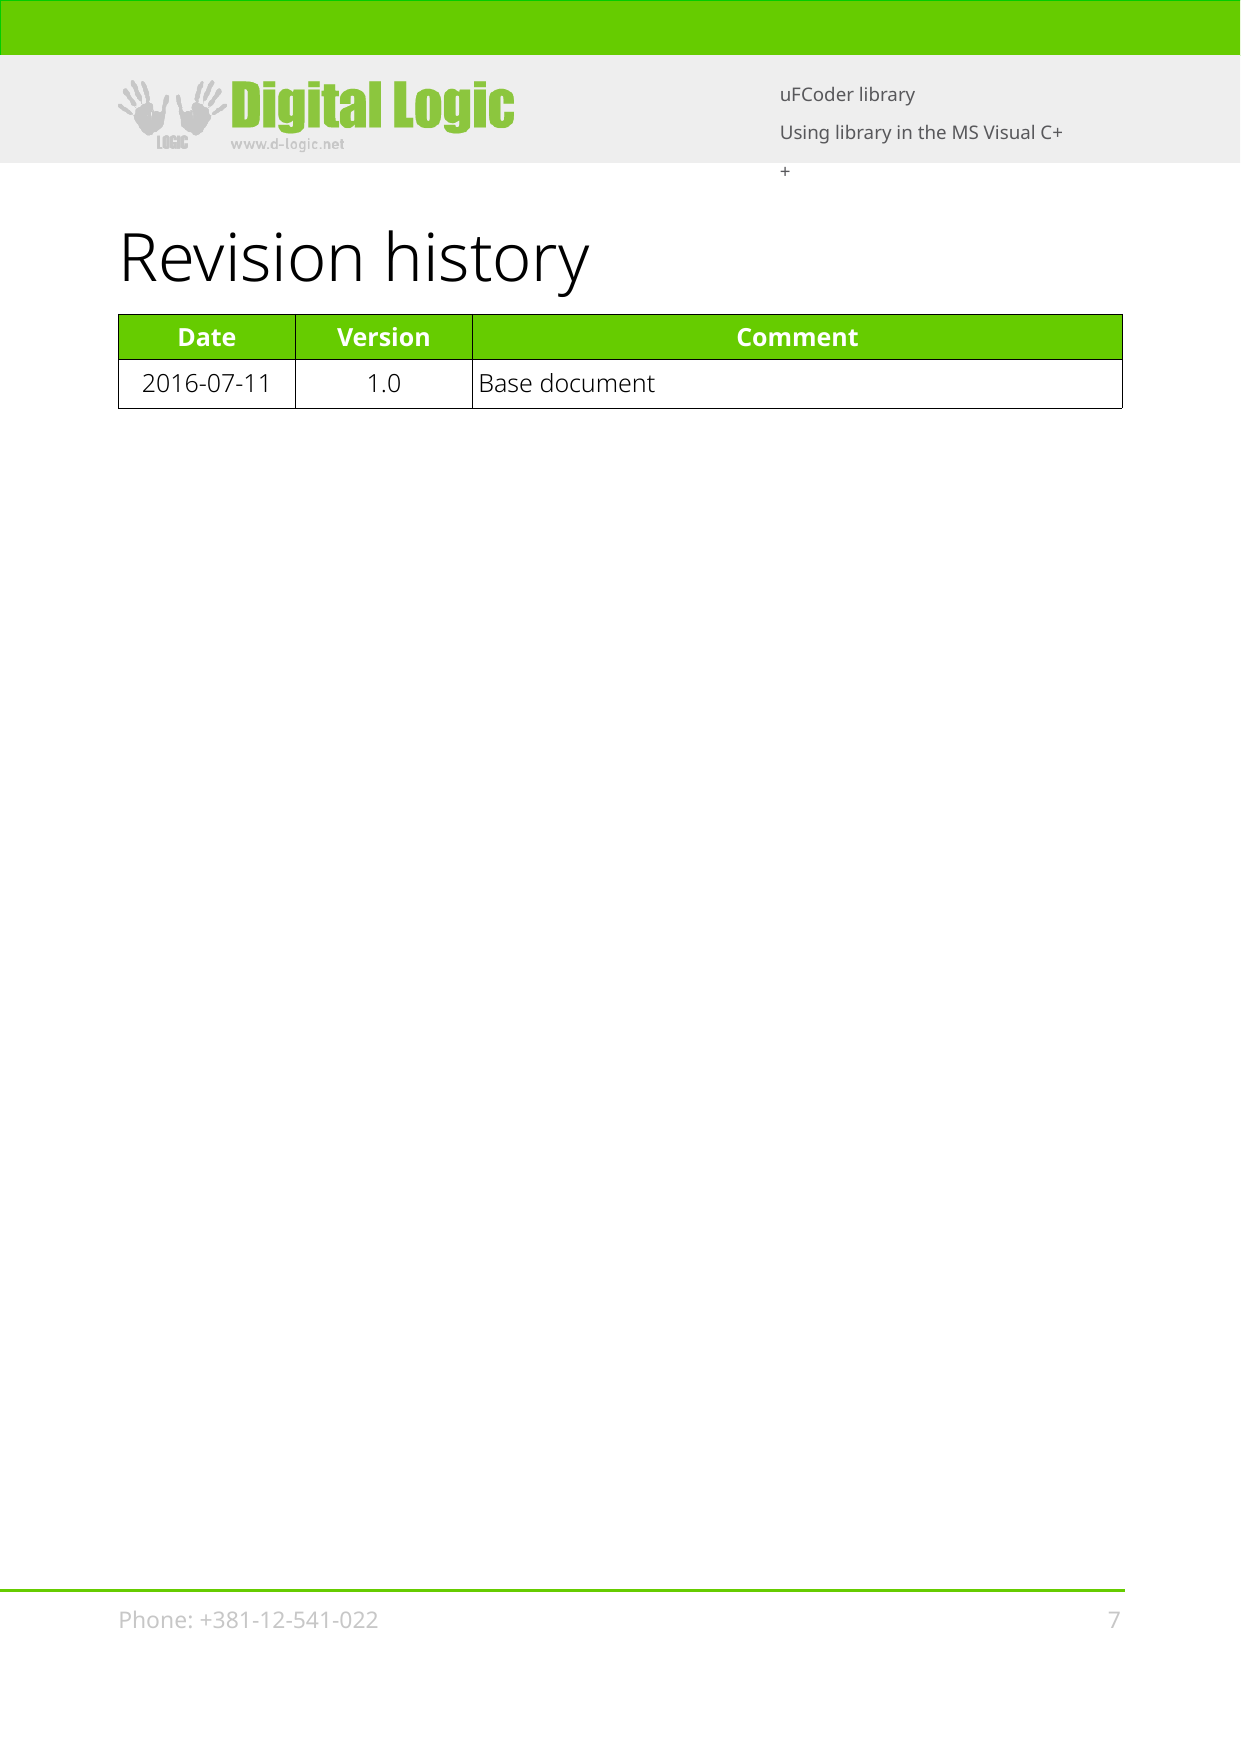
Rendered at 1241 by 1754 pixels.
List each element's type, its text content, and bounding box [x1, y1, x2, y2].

picture [115, 79, 517, 153]
table_header Date [119, 315, 295, 359]
table_cell Base document [473, 360, 1122, 408]
table_header Comment [473, 315, 1122, 359]
table_cell 2016-07-11 [119, 360, 295, 408]
subtitle Revision history [118, 210, 1122, 301]
table_cell 1.0 [296, 360, 472, 408]
table_header Version [296, 315, 472, 359]
